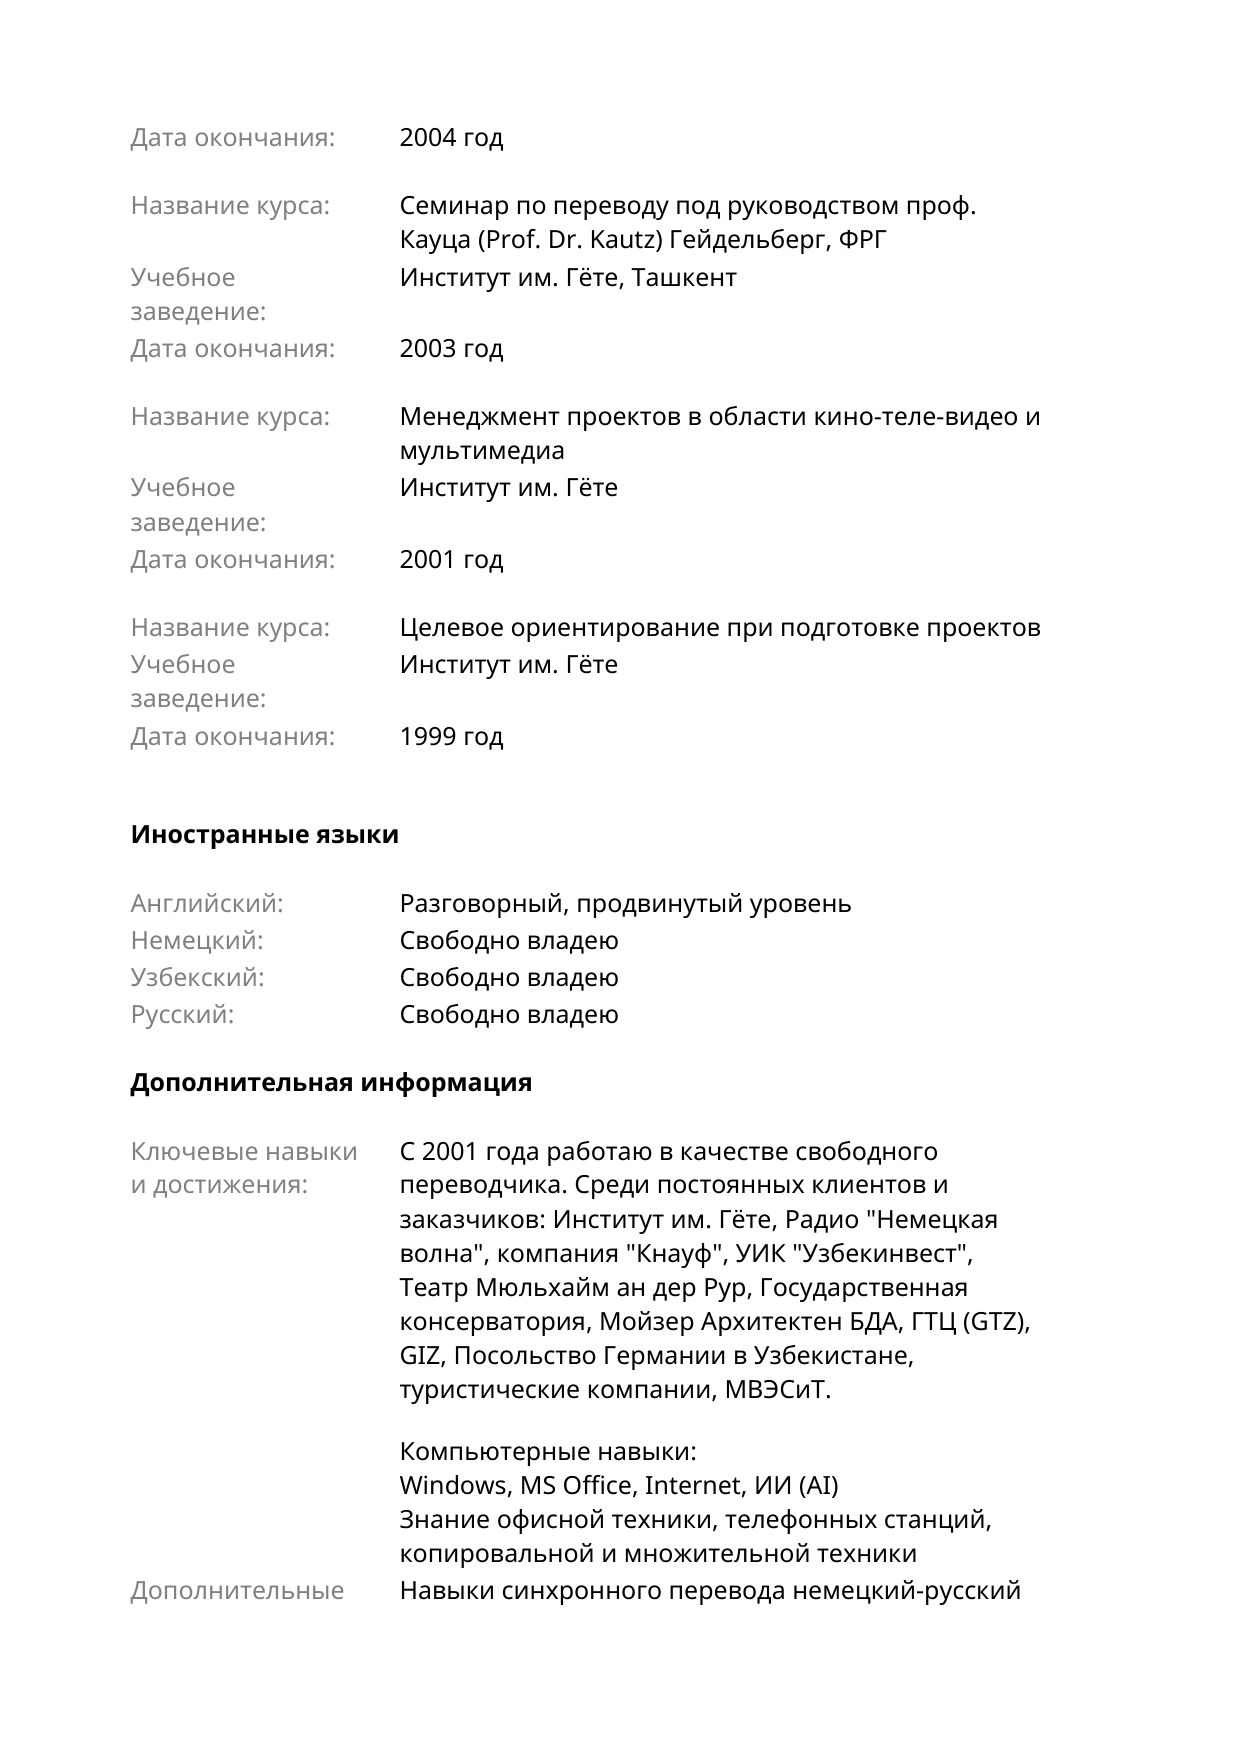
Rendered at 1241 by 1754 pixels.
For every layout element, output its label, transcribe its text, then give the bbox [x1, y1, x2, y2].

table_cell [388, 755, 1054, 783]
table_cell Менеджмент проектов в области кино-теле-видео и мультимедиа [388, 399, 1054, 467]
table_cell Учебное заведение: [119, 470, 385, 538]
table_cell Русский: [119, 997, 385, 1031]
table_cell [388, 787, 1054, 814]
table_cell [119, 157, 385, 185]
table_cell Учебное заведение: [119, 259, 385, 327]
table_cell Дата окончания: [119, 541, 385, 575]
table_cell Немецкий: [119, 923, 385, 957]
table_cell Ключевые навыки и достижения: [119, 1133, 385, 1570]
table_cell Дата окончания: [119, 120, 385, 154]
table_cell [119, 755, 385, 783]
table_cell [388, 1034, 1054, 1062]
table_cell Учебное заведение: [119, 647, 385, 715]
table_cell Свободно владею [388, 923, 1054, 957]
table_cell Институт им. Гёте [388, 647, 1054, 715]
table_cell Свободно владею [388, 997, 1054, 1031]
table_cell Название курса: [119, 188, 385, 256]
table_cell Дополнительные [119, 1573, 385, 1607]
table_cell Дата окончания: [119, 331, 385, 365]
table_cell Навыки синхронного перевода немецкий-русский [388, 1573, 1054, 1607]
table_cell 1999 год [388, 718, 1054, 752]
table_cell [388, 368, 1054, 396]
table_cell Иностранные языки [119, 817, 1054, 851]
table_cell 2001 год [388, 541, 1054, 575]
table_cell [388, 1102, 1054, 1130]
table_cell [388, 854, 1054, 882]
table_cell Дополнительная информация [119, 1065, 1054, 1099]
table_cell [119, 787, 385, 814]
table_cell [388, 157, 1054, 185]
table_cell [119, 854, 385, 882]
table_cell [119, 579, 385, 607]
table_cell Разговорный, продвинутый уровень [388, 886, 1054, 919]
table_cell 2004 год [388, 120, 1054, 154]
table_cell Институт им. Гёте, Ташкент [388, 259, 1054, 327]
table_cell Название курса: [119, 610, 385, 644]
table_cell [119, 1034, 385, 1062]
table_cell Дата окончания: [119, 718, 385, 752]
table_cell Целевое ориентирование при подготовке проектов [388, 610, 1054, 644]
table_cell Семинар по переводу под руководством проф. Кауца (Prof. Dr. Kautz) Гейдельберг, ФРГ [388, 188, 1054, 256]
table_cell Свободно владею [388, 960, 1054, 994]
table_cell 2003 год [388, 331, 1054, 365]
table_cell [119, 1102, 385, 1130]
table_cell Английский: [119, 886, 385, 919]
table_cell [119, 368, 385, 396]
table_cell С 2001 года работаю в качестве свободного переводчика. Среди постоянных клиентов и заказчиков: Институт им. Гёте, Радио "Немецкая волна", компания "Кнауф", УИК "Узбекинвест", Театр Мюльхайм ан дер Рур, Государственная консерватория, Мойзер Архитектен БДА, ГТЦ (GTZ), GIZ, Посольство Германии в Узбекистане, туристические компании, МВЭСиТ. Компьютерные навыки: Windows, MS Office, Internet, ИИ (AI) Знание офисной техники, телефонных станций, копировальной и множительной техники [388, 1133, 1054, 1570]
table_cell Институт им. Гёте [388, 470, 1054, 538]
table_cell [388, 579, 1054, 607]
table_cell Название курса: [119, 399, 385, 467]
table_cell Узбекский: [119, 960, 385, 994]
